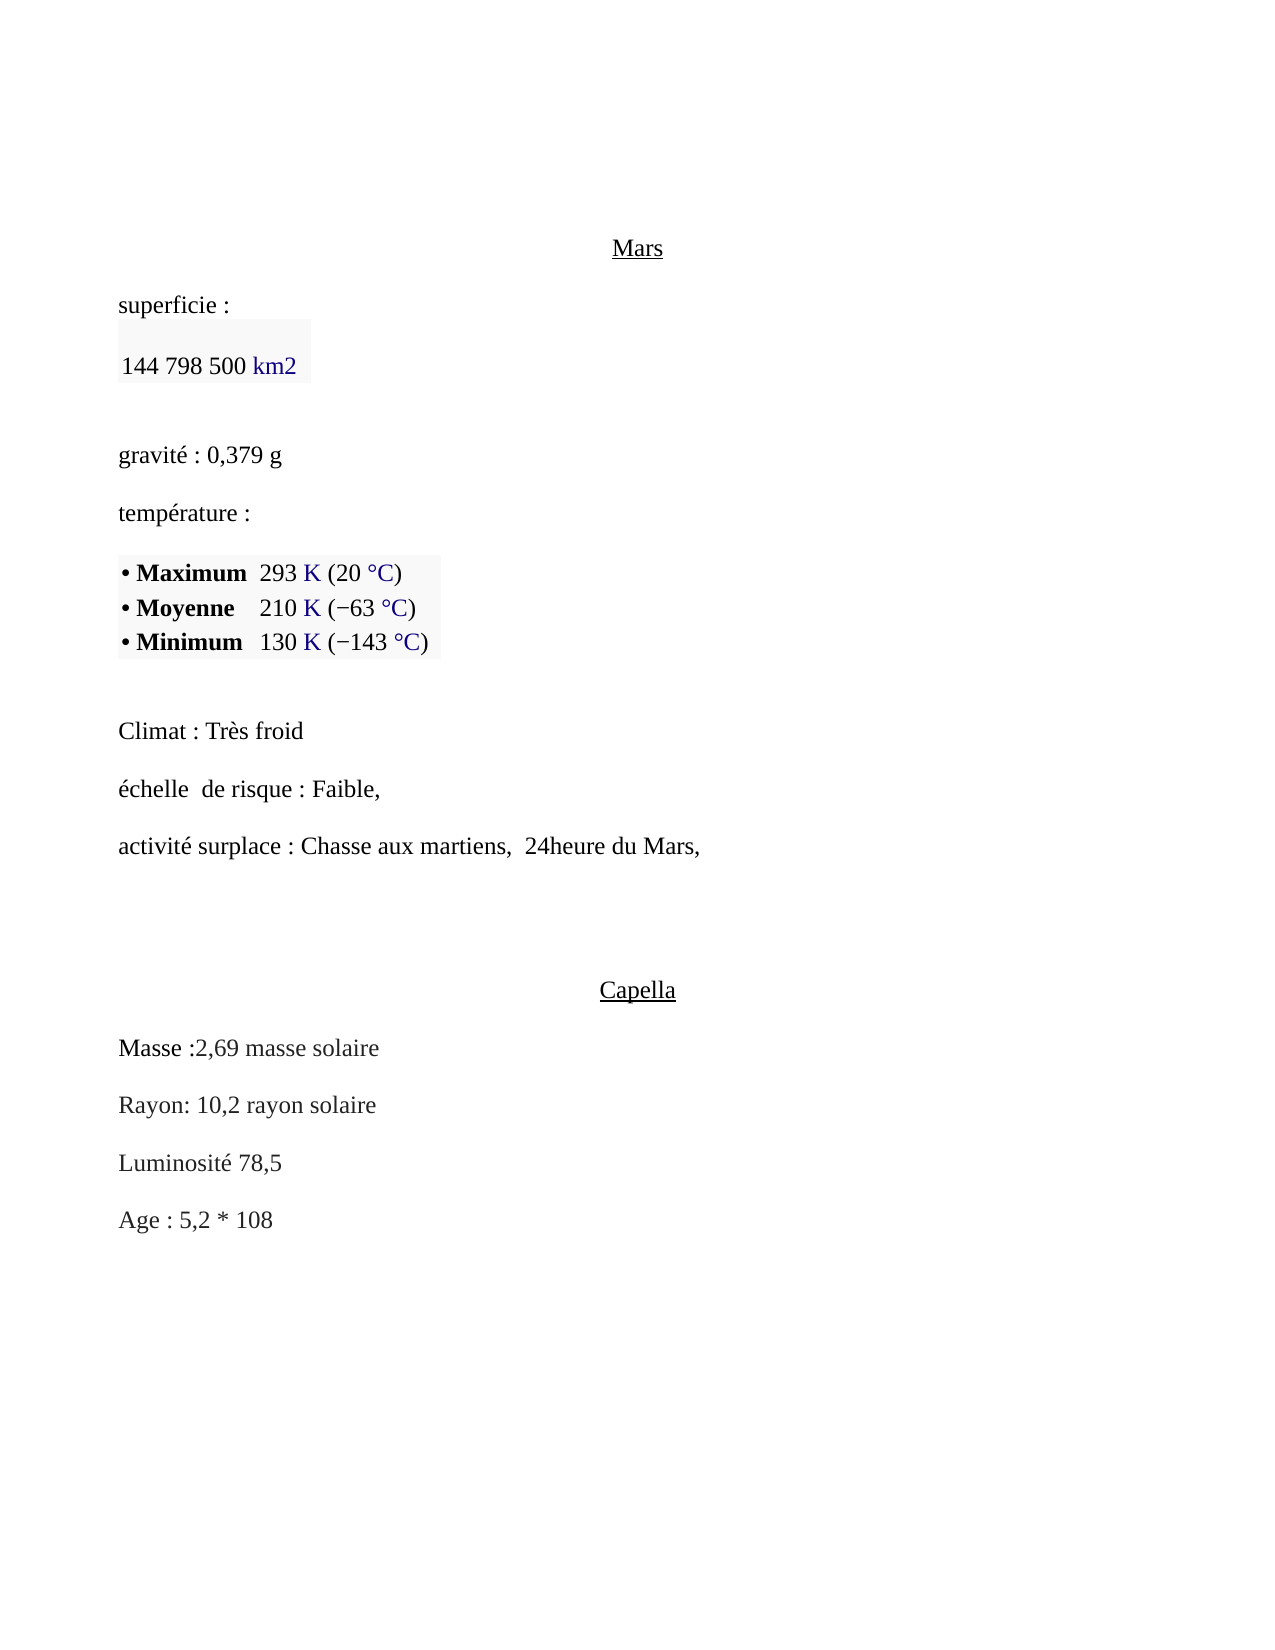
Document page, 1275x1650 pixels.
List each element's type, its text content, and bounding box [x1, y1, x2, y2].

text Climat : Très froid [118, 716, 1157, 745]
text Capella [118, 975, 1157, 1004]
table_header 293 K (20 °C) [256, 555, 441, 590]
text activité surplace : Chasse aux martiens, 24heure du Mars, [118, 831, 1157, 860]
text Masse :2,69 masse solaire [118, 1033, 1157, 1061]
table_cell • Moyenne [118, 590, 256, 624]
text superficie : [118, 291, 1157, 319]
table_cell 210 K (−63 °C) [256, 590, 441, 624]
table_cell • Minimum [118, 624, 256, 659]
text température : [118, 498, 1157, 526]
text Luminosité 78,5 [118, 1148, 1157, 1176]
text Rayon: 10,2 rayon solaire [118, 1090, 1157, 1119]
text échelle de risque : Faible, [118, 774, 1157, 803]
table_header 144 798 500 km2 [118, 319, 311, 383]
table_header • Maximum [118, 555, 256, 590]
table_cell 130 K (−143 °C) [256, 624, 441, 659]
text Mars [118, 233, 1157, 262]
text gravité : 0,379 g [118, 440, 1157, 469]
text Age : 5,2 * 108 [118, 1205, 1157, 1234]
